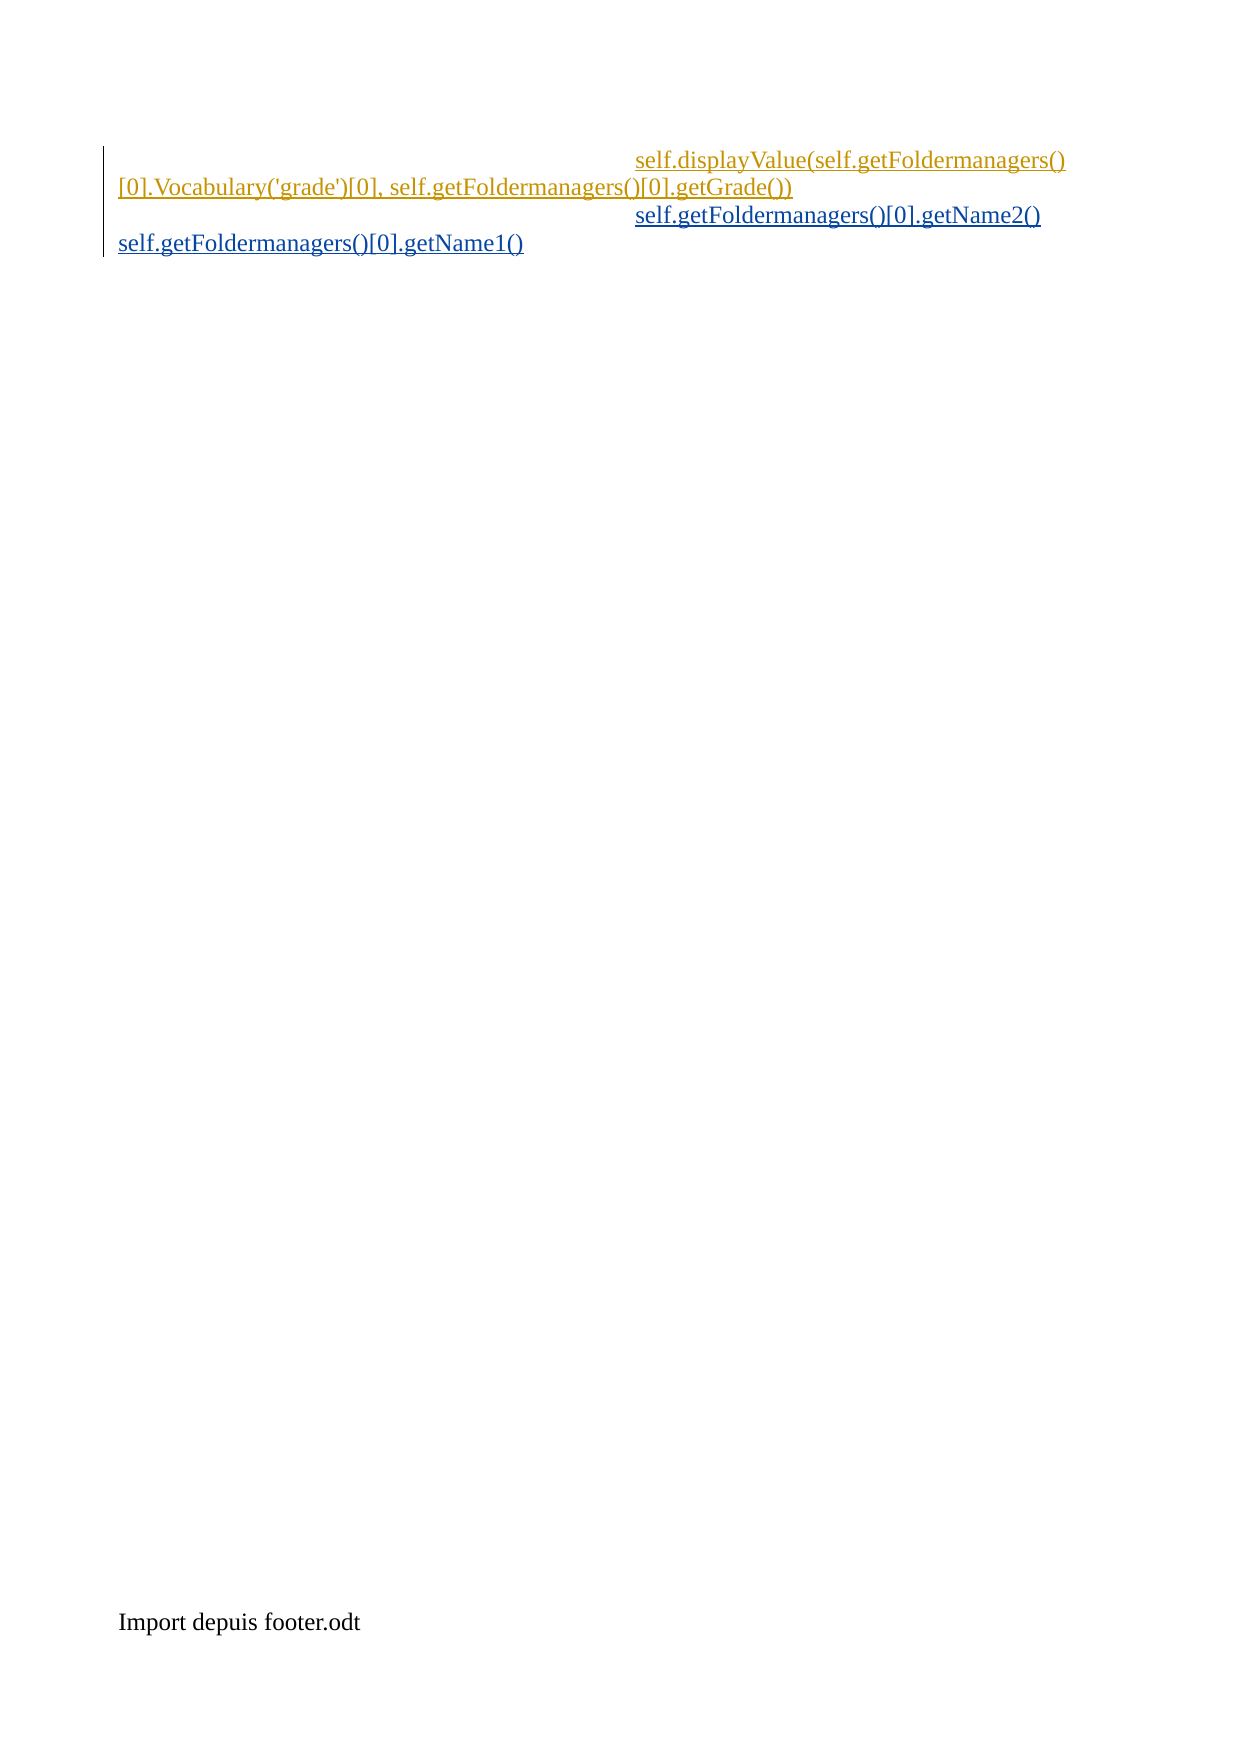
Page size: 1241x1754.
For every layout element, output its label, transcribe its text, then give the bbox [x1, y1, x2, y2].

text self.getFoldermanagers()[0].getName2() self.getFoldermanagers()[0].getName1() [118, 201, 1122, 257]
text self.displayValue(self.getFoldermanagers()[0].Vocabulary('grade')[0], self.getFoldermanagers()[0].getGrade()) [118, 146, 1122, 201]
